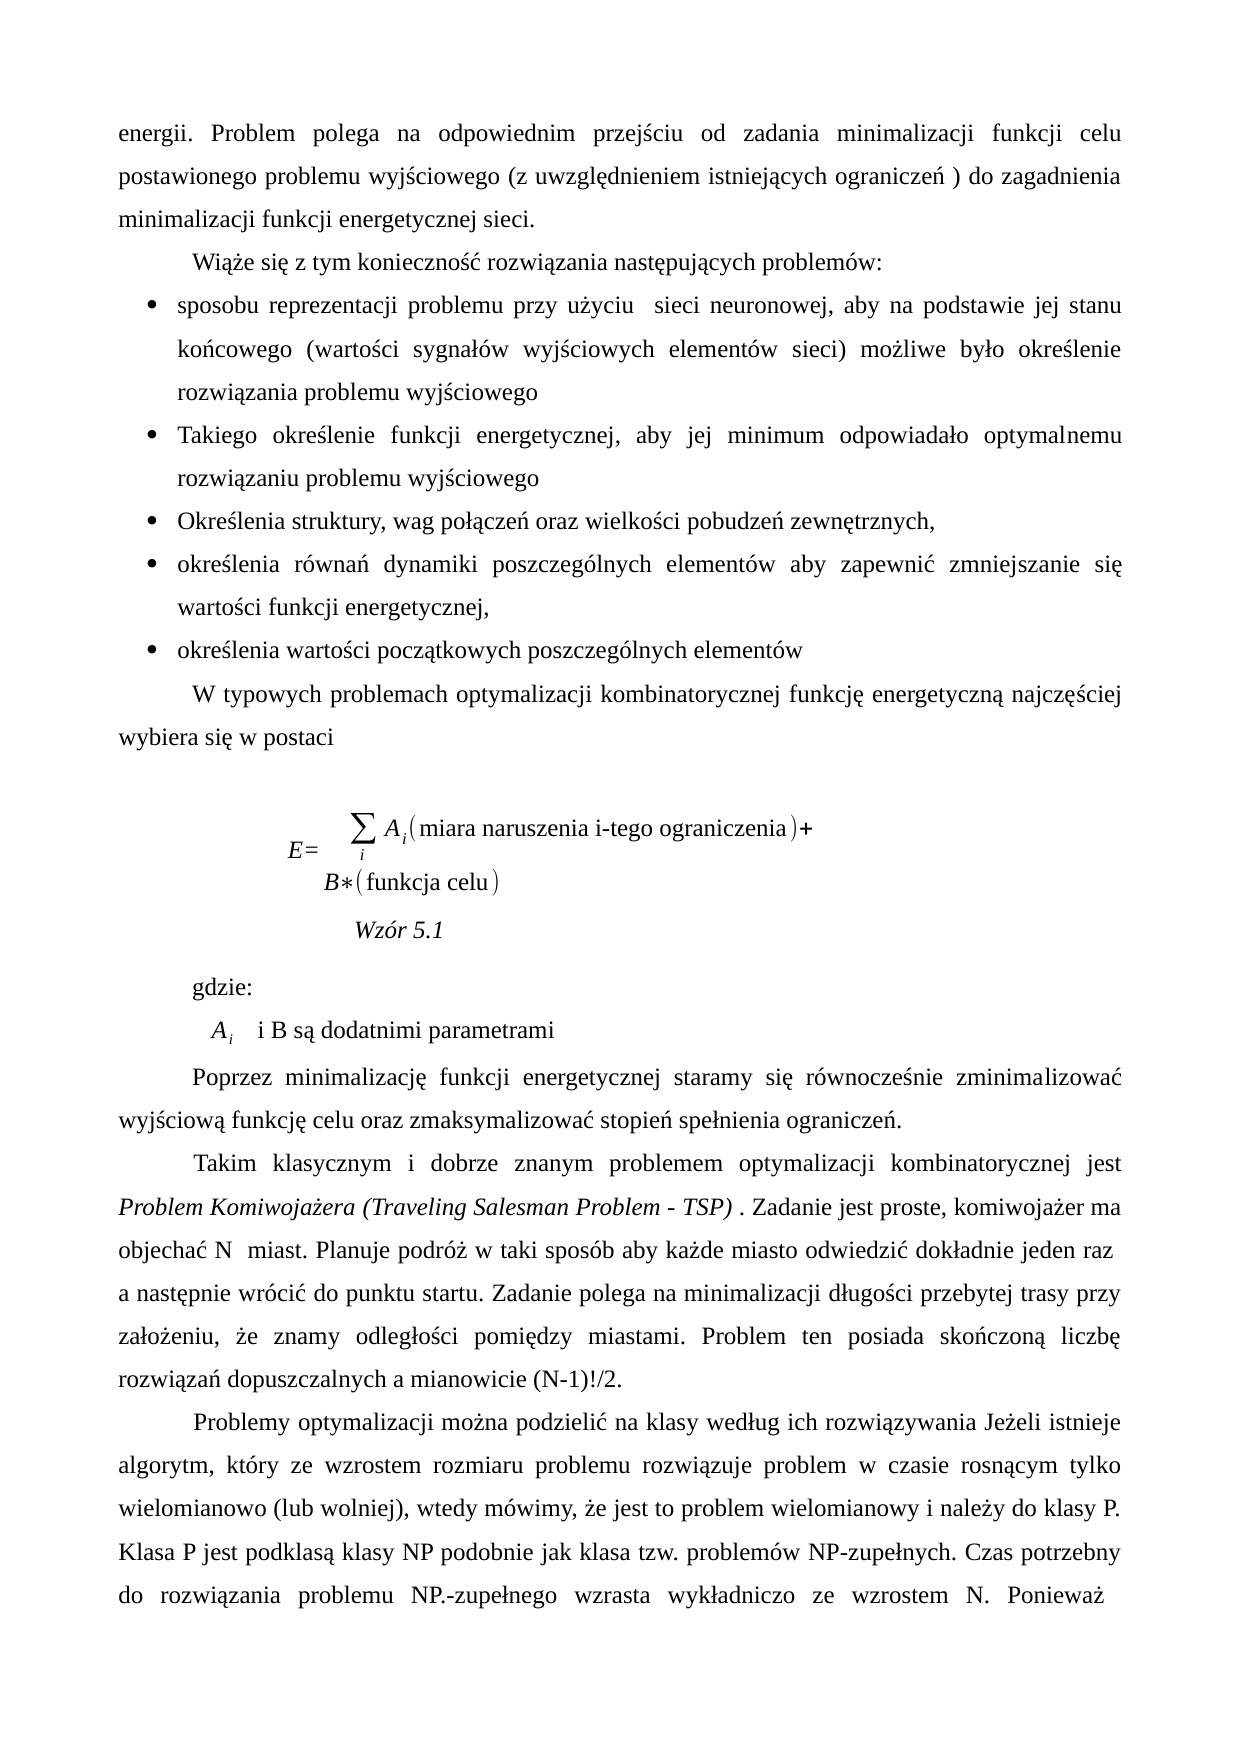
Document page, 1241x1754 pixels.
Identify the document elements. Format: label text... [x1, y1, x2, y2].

text Poprzez minimalizację funkcji energetycznej staramy się równocześnie zminima­lizować wyjściową funkcję celu oraz zmaksymalizować stopień spełnienia ograniczeń. [118, 1062, 1122, 1134]
text Problemy optymalizacji można podzielić na klasy według ich rozwiązywania Jeżeli istnieje algorytm, który ze wzrostem rozmiaru problemu rozwiązuje problem w czasie rosnącym tylko wielomianowo (lub wolniej), wtedy mówimy, że jest to problem wielomianowy i należy do klasy P. Klasa P jest podklasą klasy NP podobnie jak klasa tzw. problemów NP-zupełnych. Czas potrzebny do rozwiązania problemu NP.-zupełnego wzrasta wykładniczo ze wzrostem N. Ponieważ [118, 1407, 1122, 1608]
text i B są dodatnimi parametrami [118, 1016, 1122, 1048]
text Wiąże się z tym konieczność rozwiązania następujących problemów: [118, 247, 1122, 276]
text energii. Problem polega na odpowiednim przejściu od zadania minimalizacji funkcji celu postawionego problemu wyjściowego (z uwzględnieniem istniejących ograniczeń ) do zagadnienia minimalizacji funkcji energetycznej sieci. [118, 118, 1122, 233]
list Takiego określenie funkcji energetycznej, aby jej minimum odpowiadało optymal­nemu rozwiązaniu problemu wyjściowego [148, 420, 1122, 492]
list sposobu reprezentacji problemu przy użyciu sieci neuronowej, aby na podsta­wie jej stanu końcowego (wartości sygnałów wyjściowych elementów sieci) możliwe było określenie rozwiązania problemu wyjściowego [148, 291, 1122, 406]
list określenia wartości początkowych poszczególnych elementów [148, 636, 1122, 664]
text Wzór 5.1 [280, 900, 853, 943]
list Określenia struktury, wag połączeń oraz wielkości pobudzeń zewnętrznych, [148, 506, 1122, 535]
text W typowych problemach optymalizacji kombinatorycznej funkcję energetyczną najczę­ściej wybiera się w postaci [118, 679, 1122, 751]
text Takim klasycznym i dobrze znanym problemem optymalizacji kombinatorycznej jest Problem Komiwojażera (Traveling Salesman Problem - TSP) . Zadanie jest proste, komiwojażer ma objechać N miast. Planuje podróż w taki sposób aby każde miasto odwiedzić dokładnie jeden raz a następnie wrócić do punktu startu. Zadanie polega na minimalizacji długości przebytej trasy przy założeniu, że znamy odległości pomiędzy miastami. Problem ten posiada skończoną liczbę rozwiązań dopuszczalnych a mianowicie (N-1)!/2. [118, 1148, 1122, 1393]
list określenia równań dynamiki poszczególnych elementów aby zapewnić zmniej­szanie się wartości funkcji energetycznej, [148, 549, 1122, 621]
text gdzie: [118, 972, 1122, 1001]
